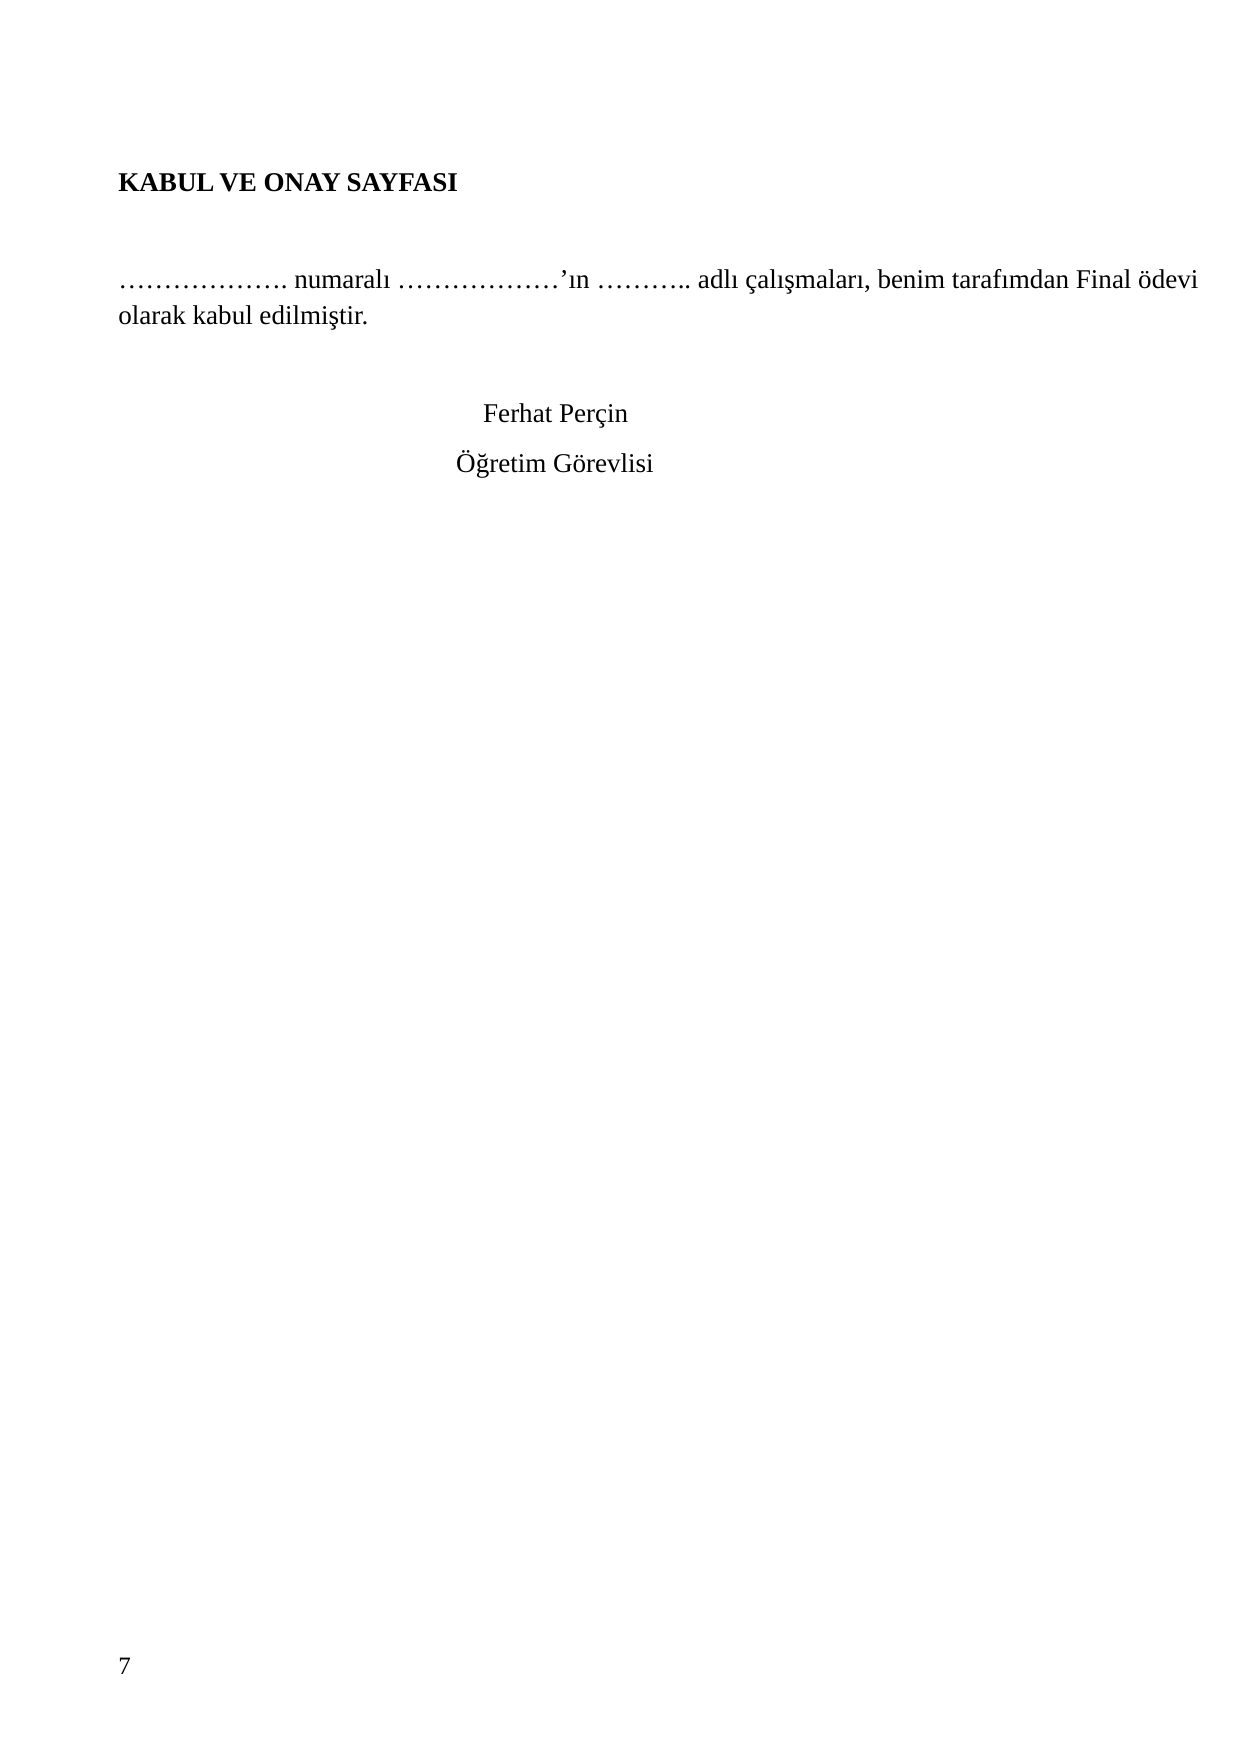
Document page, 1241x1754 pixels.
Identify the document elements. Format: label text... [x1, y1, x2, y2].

text KABUL VE ONAY SAYFASI [118, 166, 1240, 197]
text ………………. numaralı ………………’ın ……….. adlı çalışmaları, benim tarafımdan Final ödevi olarak kabul edilmiştir. [118, 264, 1240, 331]
text Ferhat Perçin [118, 397, 1240, 428]
text Öğretim Görevlisi [118, 448, 1240, 479]
